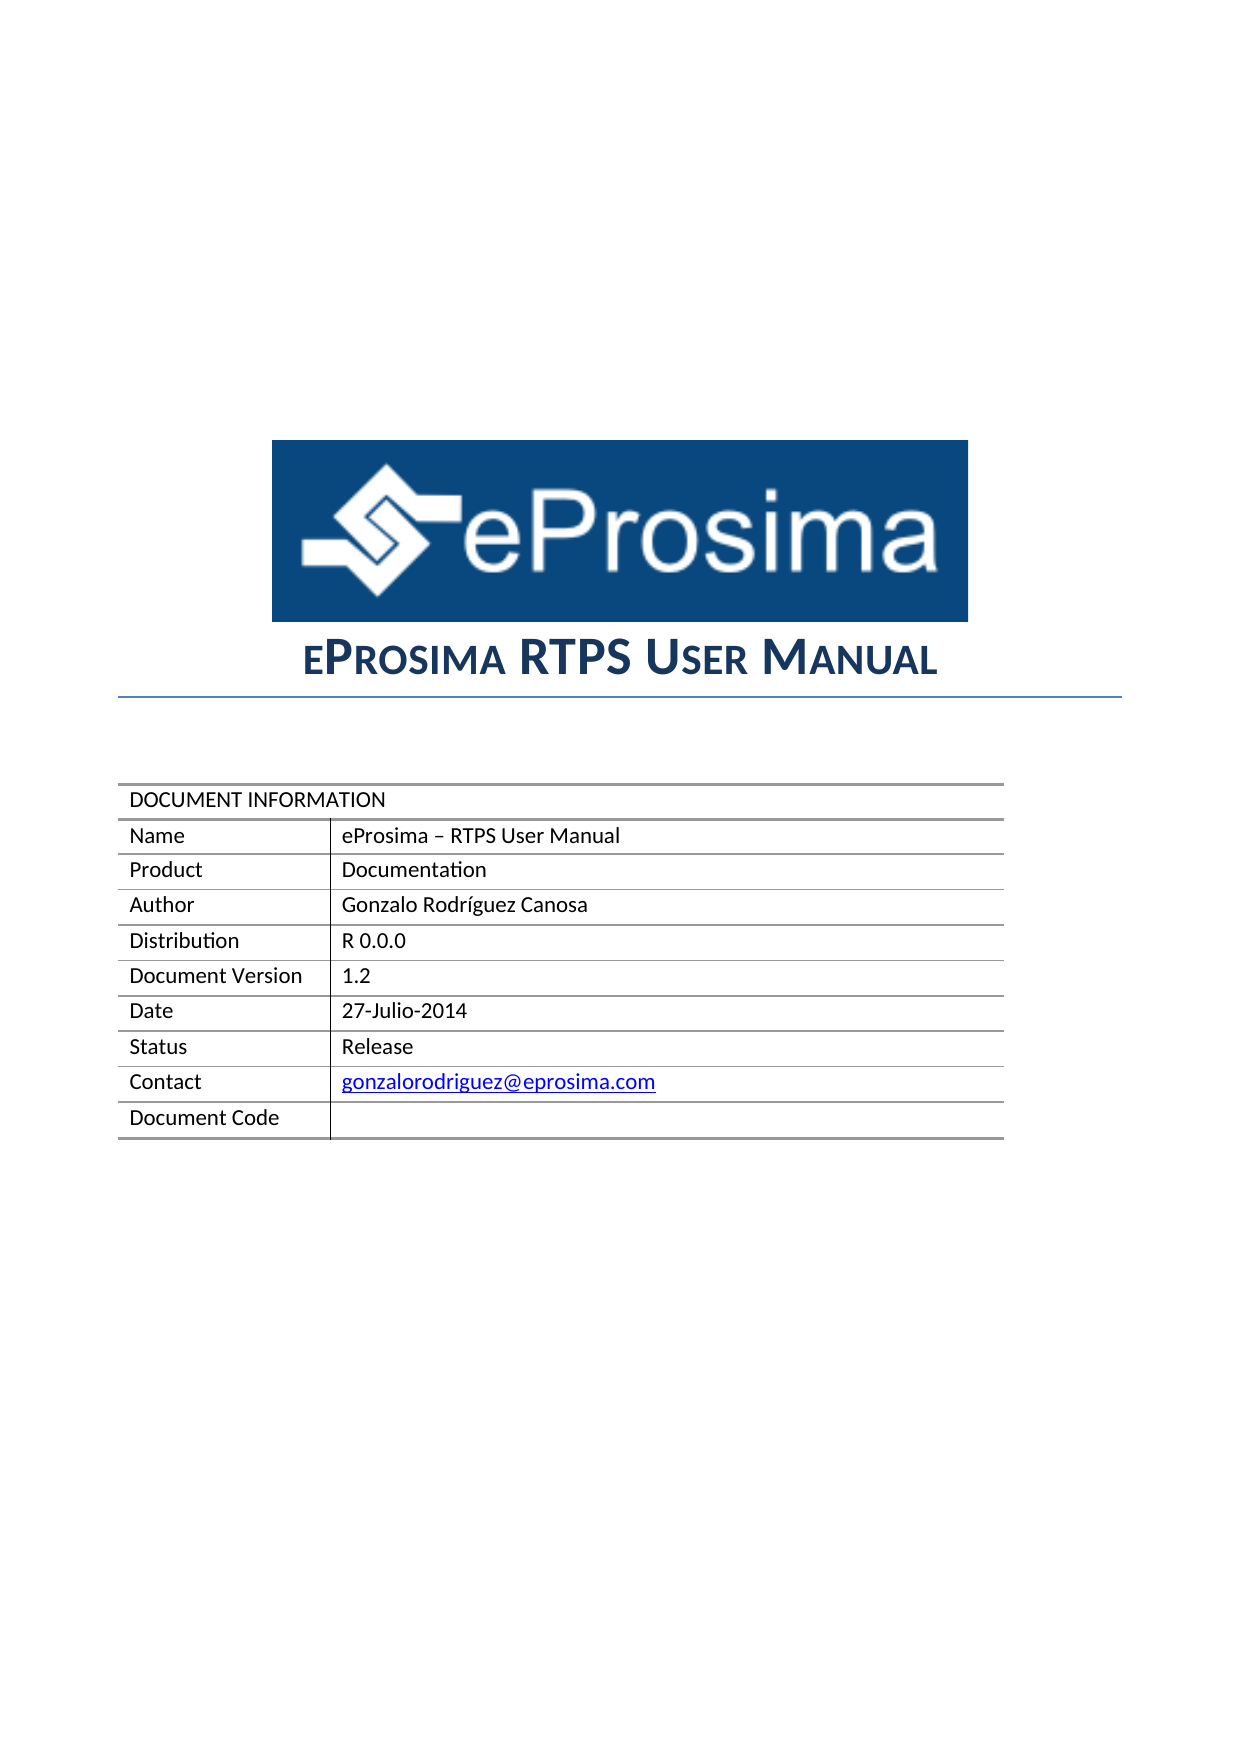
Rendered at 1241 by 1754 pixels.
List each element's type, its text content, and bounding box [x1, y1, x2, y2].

picture [272, 440, 969, 622]
title eProsima RTPS User Manual [118, 441, 1122, 696]
table_cell Gonzalo Rodríguez Canosa [331, 890, 1004, 924]
table_cell R 0.0.0 [331, 926, 1004, 959]
table_cell eProsima – RTPS User Manual [331, 821, 1004, 853]
table_cell Documentation [331, 855, 1004, 889]
table_cell Document Code [118, 1103, 330, 1137]
table_cell Document Version [118, 961, 330, 995]
table_cell Author [118, 890, 330, 924]
table_cell 27-Julio-2014 [331, 997, 1004, 1030]
table_header DOCUMENT INFORMATION [118, 786, 1004, 818]
table_cell gonzalorodriguez@eprosima.com [331, 1067, 1004, 1101]
table_cell Name [118, 821, 330, 853]
table_cell Product [118, 855, 330, 889]
table_cell Distribution [118, 926, 330, 959]
table_cell Release [331, 1032, 1004, 1066]
table_cell [331, 1103, 1004, 1137]
table_cell Contact [118, 1067, 330, 1101]
table_cell 1.2 [331, 961, 1004, 995]
table_cell Status [118, 1032, 330, 1066]
table_cell Date [118, 997, 330, 1030]
